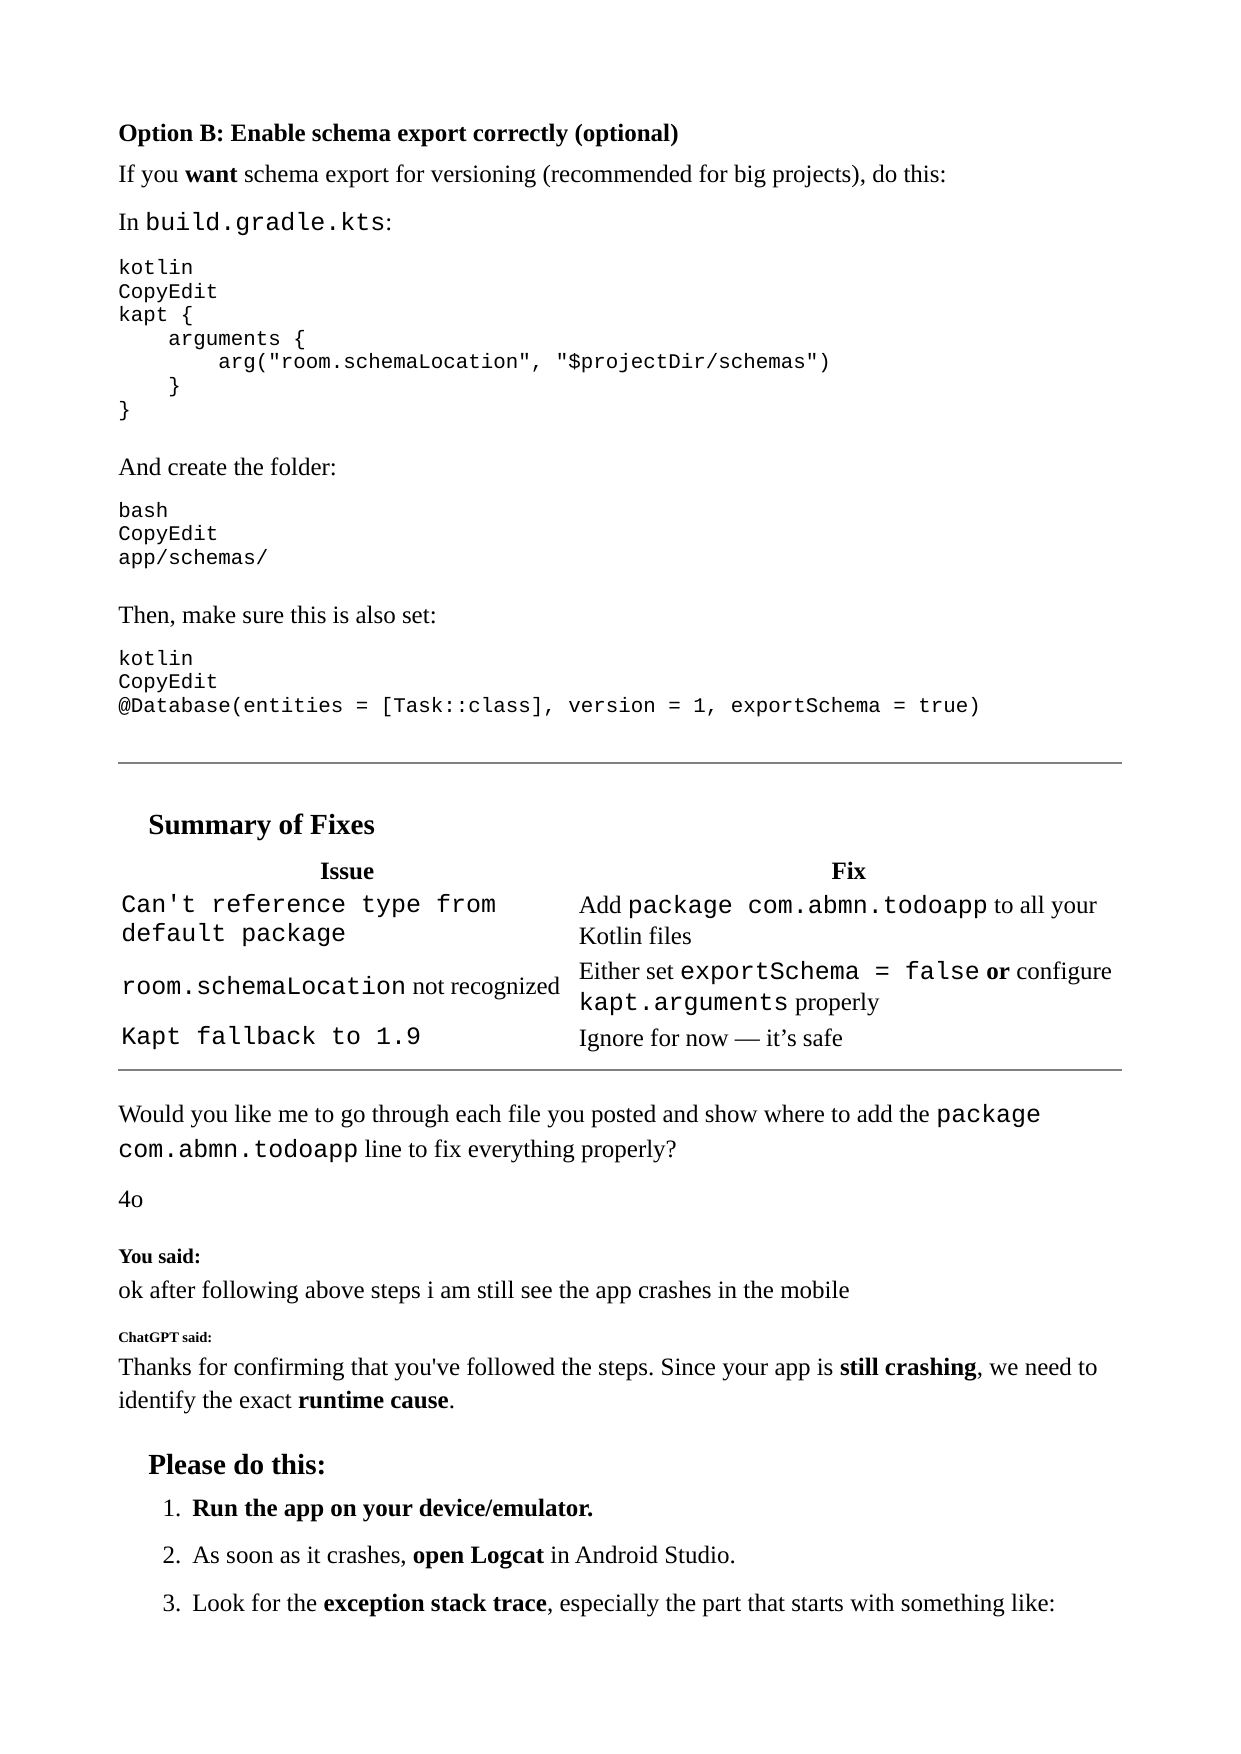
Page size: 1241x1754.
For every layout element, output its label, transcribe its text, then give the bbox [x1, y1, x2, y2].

text CopyEdit [118, 523, 1122, 547]
subtitle ChatGPT said: [118, 1329, 1122, 1345]
table_cell Kapt fallback to 1.9 [118, 1020, 576, 1055]
subtitle You said: [118, 1244, 1122, 1268]
text Thanks for confirming that you've followed the steps. Since your app is still crashing, we need to identify the exact runtime cause. [118, 1352, 1122, 1413]
text kotlin [118, 648, 1122, 671]
text kapt { [118, 304, 1122, 328]
list As soon as it crashes, open Logcat in Android Studio. [162, 1541, 1122, 1569]
subtitle ✅ Summary of Fixes [118, 807, 1122, 840]
text In build.gradle.kts: [118, 207, 1122, 238]
table_header Fix [576, 853, 1122, 887]
table_cell room.schemaLocation not recognized [118, 953, 576, 1020]
table_cell Add package com.abmn.todoapp to all your Kotlin files [576, 888, 1122, 953]
text arg("room.schemaLocation", "$projectDir/schemas") [118, 352, 1122, 375]
table_cell Either set exportSchema = false or configure kapt.arguments properly [576, 953, 1122, 1020]
subtitle ✅ Please do this: [118, 1447, 1122, 1480]
text @Database(entities = [Task::class], version = 1, exportSchema = true) [118, 695, 1122, 718]
text 4o [118, 1184, 1122, 1213]
text } [118, 375, 1122, 399]
text CopyEdit [118, 671, 1122, 695]
table_cell Can't reference type from default package [118, 888, 576, 953]
text Then, make sure this is also set: [118, 600, 1122, 629]
text And create the folder: [118, 452, 1122, 481]
text bash [118, 499, 1122, 523]
text If you want schema export for versioning (recommended for big projects), do this: [118, 159, 1122, 188]
list Look for the exception stack trace, especially the part that starts with something like: [162, 1588, 1122, 1617]
text app/schemas/ [118, 547, 1122, 571]
text kotlin [118, 257, 1122, 281]
subtitle Option B: Enable schema export correctly (optional) [118, 118, 1122, 147]
table_cell Ignore for now — it’s safe [576, 1020, 1122, 1055]
text ok after following above steps i am still see the app crashes in the mobile [118, 1275, 1122, 1303]
text Would you like me to go through each file you posted and show where to add the package com.abmn.todoapp line to fix everything properly? [118, 1099, 1122, 1165]
list Run the app on your device/emulator. [162, 1493, 1122, 1522]
text CopyEdit [118, 281, 1122, 304]
table_header Issue [118, 853, 576, 887]
text arguments { [118, 328, 1122, 352]
text } [118, 399, 1122, 422]
